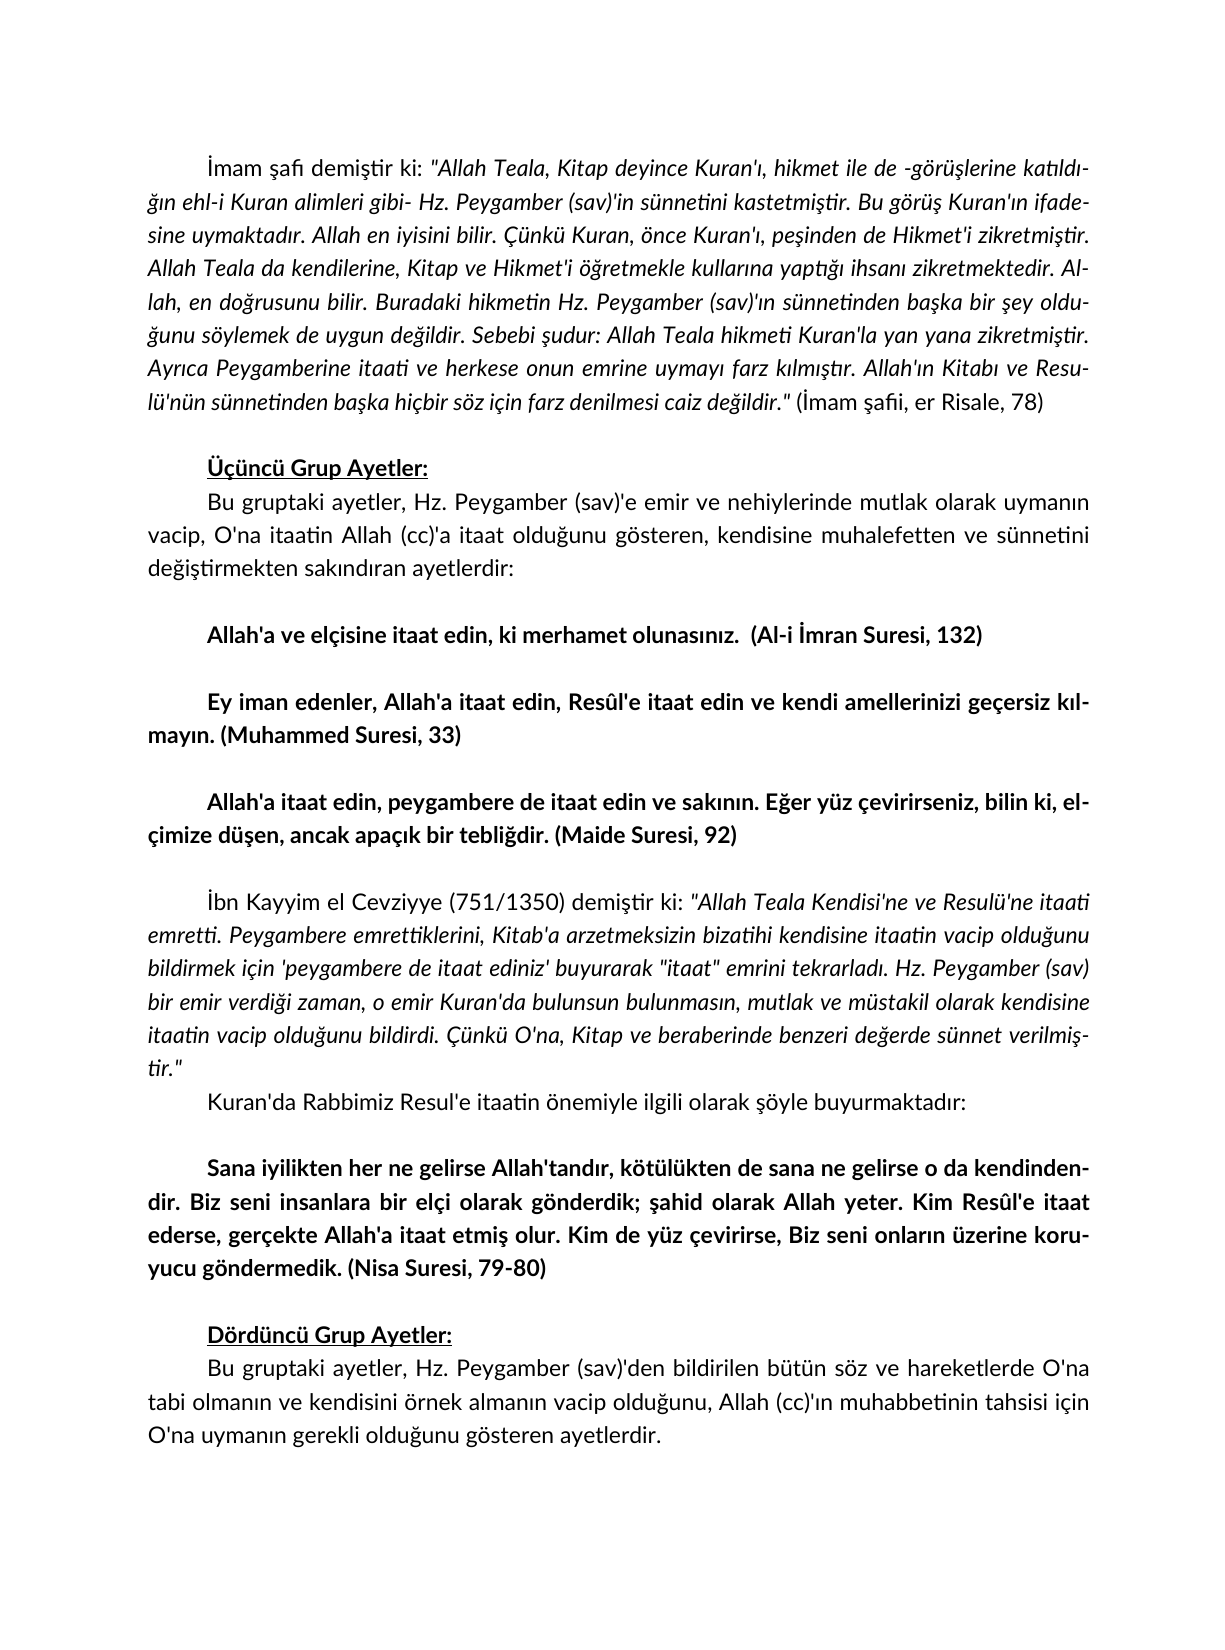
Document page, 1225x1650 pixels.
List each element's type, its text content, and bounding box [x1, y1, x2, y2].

text Bu grup­ta­ki ayet­ler, Hz. Pey­gam­ber (sav)'den bil­di­ri­len bü­tün söz ve ha­re­ket­ler­de O'na ta­bi ol­ma­nın ve ken­di­si­ni ör­nek al­ma­nın va­cip ol­du­ğu­nu, Al­lah (cc)'ın mu­hab­be­ti­nin tah­si­si için O'na uy­ma­nın ge­rek­li ol­du­ğu­nu gös­te­ren ayet­ler­dir. [148, 1350, 1090, 1450]
text Al­lah'a ita­at edin, pey­gam­be­re de ita­at edin ve sa­kı­nın. Eğer yüz çe­vi­rir­se­niz, bi­lin ki, el­çi­mi­ze dü­şen, an­cak apa­çık bir teb­liğ­dir. (Ma­ide Su­re­si, 92) [148, 783, 1090, 850]
text İbn Kay­yim el Cev­ziy­ye (751/1350) de­miş­tir ki: "Al­lah Te­ala Ken­di­si­'ne ve Re­su­lü'ne ita­ati em­ret­ti. Pey­gam­be­re em­ret­tik­le­ri­ni, Ki­tab'a ar­zet­mek­si­zin bi­za­ti­hi ken­di­si­ne ita­atin va­cip ol­du­ğu­nu bil­dir­mek için 'pey­gam­be­re de ita­at edi­niz' bu­yu­ra­rak "ita­at" em­ri­ni tek­rar­la­dı. Hz. Pey­gam­ber (sav) bir emir ver­di­ği za­man, o emir Ku­ran'da bu­lun­sun bu­lun­ma­sın, mut­lak ve müs­ta­kil ola­rak ken­di­si­ne ita­atin va­cip ol­du­ğu­nu bil­dir­di. Çün­kü O'na, Ki­tap ve be­ra­be­rin­de ben­ze­ri de­ğer­de sün­net ve­ril­miş­tir." [148, 883, 1090, 1083]
text İmam şa­fi de­miş­tir ki: "Al­lah Te­ala, Ki­tap de­yin­ce Ku­ran'ı, hik­met ile de -gö­rüş­le­ri­ne ka­tıl­dı­ğın ehl-i Ku­ran alim­le­ri gi­bi- Hz. Pey­gam­ber (sav)'in sün­ne­ti­ni kas­tet­miş­tir. Bu gö­rüş Ku­ran'ın ifa­de­si­ne uy­mak­ta­dır. Al­lah en iyi­si­ni bi­lir. Çün­kü Ku­ran, ön­ce Ku­ran'ı, pe­şin­den de Hik­met'i zik­ret­miş­tir. Al­lah Te­ala da ken­di­le­ri­ne, Ki­tap ve Hik­met'i öğ­ret­mek­le kul­la­rı­na yap­tı­ğı ih­sa­nı zik­ret­mek­te­dir. Al­lah, en doğ­ru­su­nu bi­lir. Bu­ra­da­ki hik­me­tin Hz. Pey­gam­ber (sav)'ın sün­ne­tin­den baş­ka bir şey ol­du­ğu­nu söy­le­mek de uy­gun de­ğil­dir. Se­be­bi şu­dur: Al­lah Te­ala hik­me­ti Ku­ran'la yan ya­na zik­ret­miş­tir. Ay­rı­ca Pey­gam­be­ri­ne ita­ati ve her­ke­se onun em­ri­ne uy­ma­yı farz kıl­mış­tır. Allah'ın Ki­ta­bı ve Re­su­lü'nün sün­ne­tin­den baş­ka hiç­bir söz için farz de­nil­me­si ca­iz de­ğil­dir." (İmam şa­fii, er Ri­sa­le, 78) [148, 150, 1090, 417]
text Bu grup­ta­ki ayet­ler, Hz. Pey­gam­ber (sav)'e emir ve ne­hiy­le­rin­de mut­lak ola­rak uy­ma­nın va­cip, O'na ita­atin Al­lah (cc)'a ita­at ol­du­ğu­nu gös­te­ren, ken­di­si­ne mu­ha­le­fet­ten ve sünneti­ni de­ğiş­tir­mek­ten sa­kın­dı­ran ayet­ler­dir: [148, 483, 1090, 583]
text Al­lah'a ve el­çi­si­ne ita­at edin, ki mer­ha­met olu­na­sı­nız. (Al-i İm­ran Su­re­si, 132) [148, 617, 1090, 650]
text Sa­na iyi­lik­ten her ne ge­lir­se Al­lah'tan­dır, kö­tü­lük­ten de sa­na ne ge­lir­se o da ken­din­den­dir. Biz se­ni in­san­la­ra bir el­çi ola­rak gön­der­dik; şa­hid ola­rak Al­lah ye­ter. Kim Re­sûl'e ita­at eder­se, ger­çek­te Al­lah'a ita­at et­miş olur. Kim de yüz çe­vi­rir­se, Biz se­ni on­la­rın üze­ri­ne ko­ru­yu­cu gön­der­me­dik. (Ni­sa Su­re­si, 79-80) [148, 1150, 1090, 1283]
text Dör­dün­cü Grup Ayet­ler: [148, 1317, 1090, 1350]
text Ey iman eden­ler, Al­lah'a ita­at edin, Re­sûl'e ita­at edin ve ken­di amel­le­ri­ni­zi ge­çer­siz kıl­ma­yın. (Mu­ham­med Su­re­si, 33) [148, 683, 1090, 750]
text Ku­ran'da Rab­bi­miz Re­sul'e ita­atin öne­miy­le il­gi­li ola­rak şöy­le bu­yur­mak­ta­dır: [148, 1083, 1090, 1117]
text Üçün­cü Grup Ayet­ler: [148, 450, 1090, 483]
